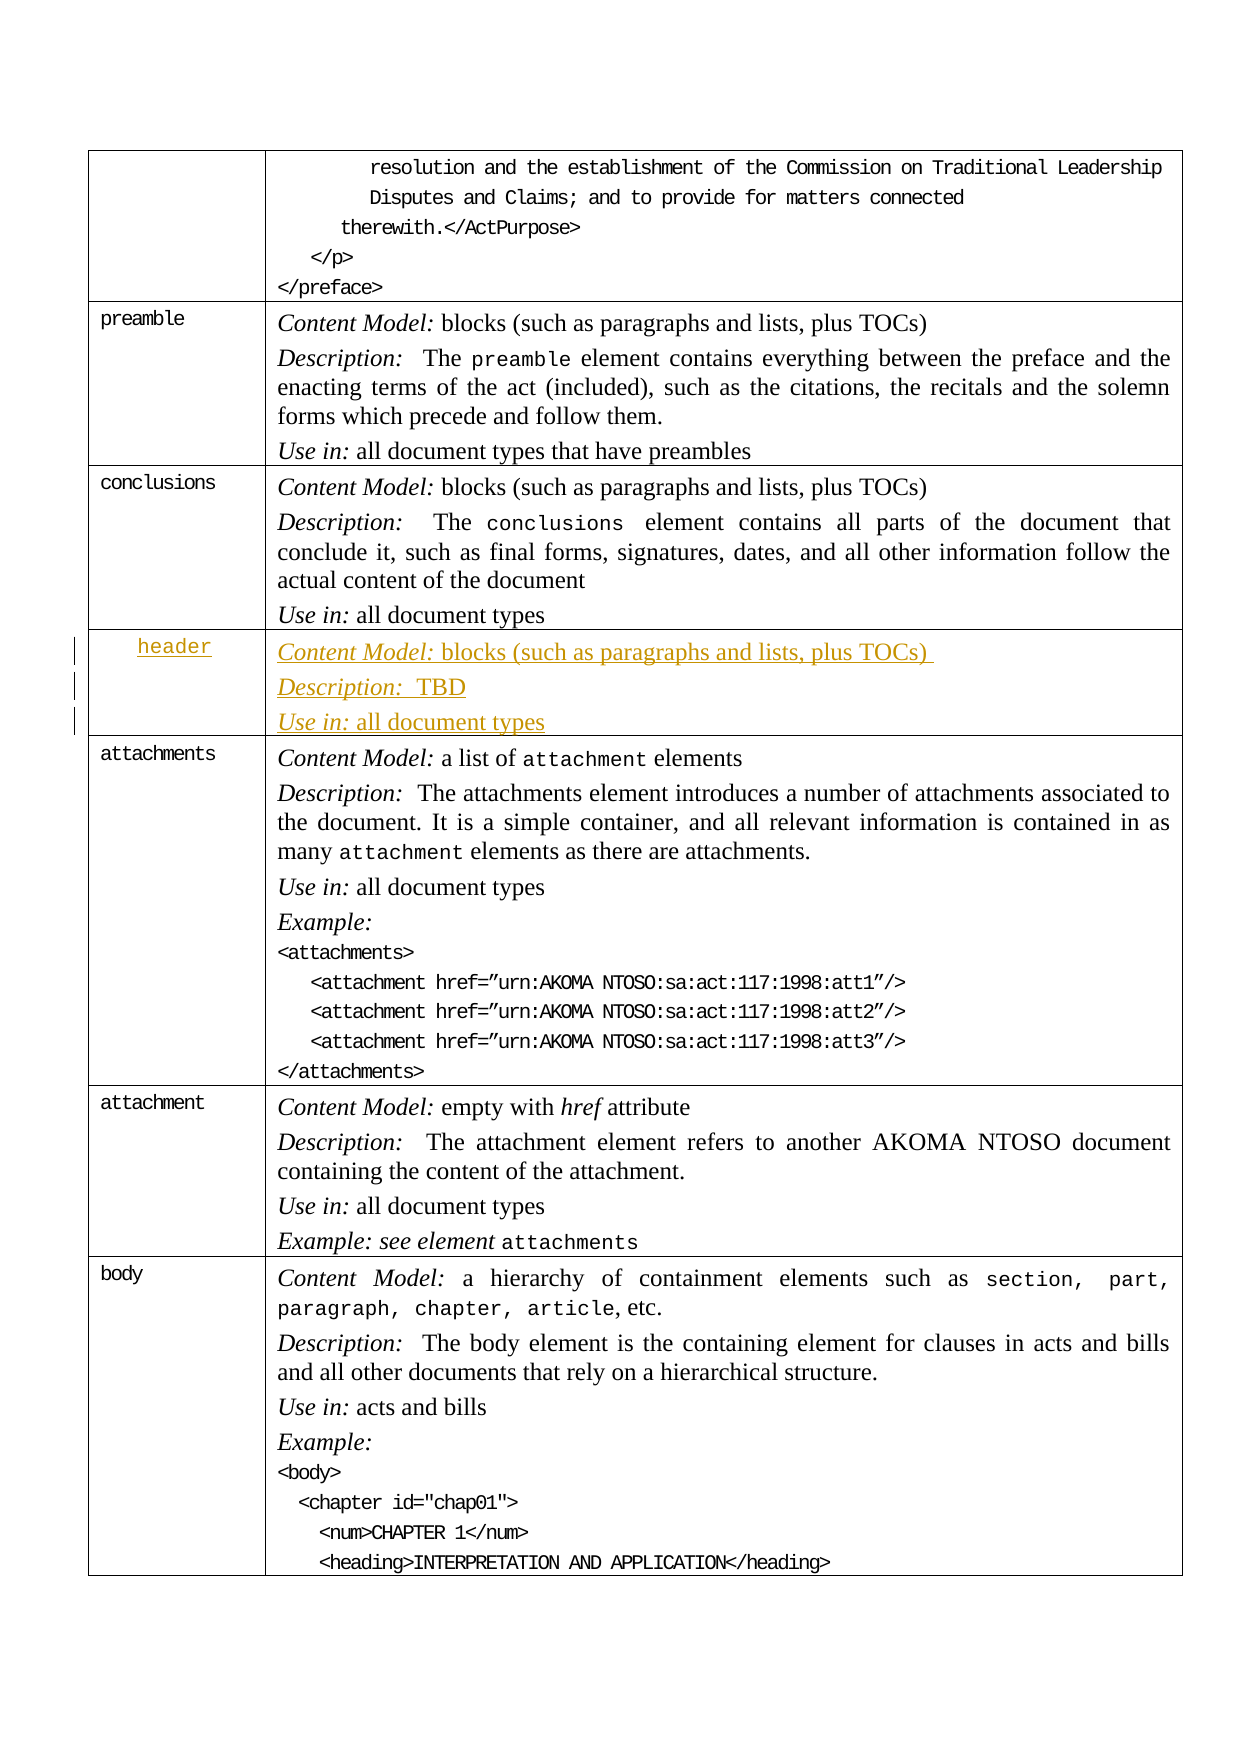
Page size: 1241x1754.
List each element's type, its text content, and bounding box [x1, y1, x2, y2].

table_cell Content Model: blocks (such as paragraphs and lists, plus TOCs) Description: The conclusions element contains all parts of the document that conclude it, such as final forms, signatures, dates, and all other information follow the actual content of the document Use in: all document types [266, 466, 1182, 629]
table_cell header [89, 630, 265, 735]
table_cell conclusions [89, 466, 265, 629]
table_cell Content Model: blocks (such as paragraphs and lists, plus TOCs) Description: The preamble element contains everything between the preface and the enacting terms of the act (included), such as the citations, the recitals and the solemn forms which precede and follow them. Use in: all document types that have preambles [266, 302, 1182, 465]
table_header resolution and the establishment of the Commission on Traditional Leadership Disputes and Claims; and to provide for matters connected therewith.</ActPurpose> </p> </preface> [266, 151, 1182, 301]
table_cell Content Model: a list of attachment elements Description: The attachments element introduces a number of attachments associated to the document. It is a simple container, and all relevant information is contained in as many attachment elements as there are attachments. Use in: all document types Example: <attachments> <attachment href=”urn:AKOMA NTOSO:sa:act:117:1998:att1”/> <attachment href=”urn:AKOMA NTOSO:sa:act:117:1998:att2”/> <attachment href=”urn:AKOMA NTOSO:sa:act:117:1998:att3”/> </attachments> [266, 736, 1182, 1085]
table_cell Content Model: empty with href attribute Description: The attachment element refers to another AKOMA NTOSO document containing the content of the attachment. Use in: all document types Example: see element attachments [266, 1086, 1182, 1256]
table_cell Content Model: blocks (such as paragraphs and lists, plus TOCs) Description: TBD Use in: all document types [266, 630, 1182, 735]
table_cell Content Model: a hierarchy of containment elements such as section, part, paragraph, chapter, article, etc. Description: The body element is the containing element for clauses in acts and bills and all other documents that rely on a hierarchical structure. Use in: acts and bills Example: <body> <chapter id="chap01"> <num>CHAPTER 1</num> <heading>INTERPRETATION AND APPLICATION</heading> [266, 1257, 1182, 1575]
table_cell attachments [89, 736, 265, 1085]
table_cell preamble [89, 302, 265, 465]
table_cell attachment [89, 1086, 265, 1256]
table_header [89, 151, 265, 301]
table_cell body [89, 1257, 265, 1575]
